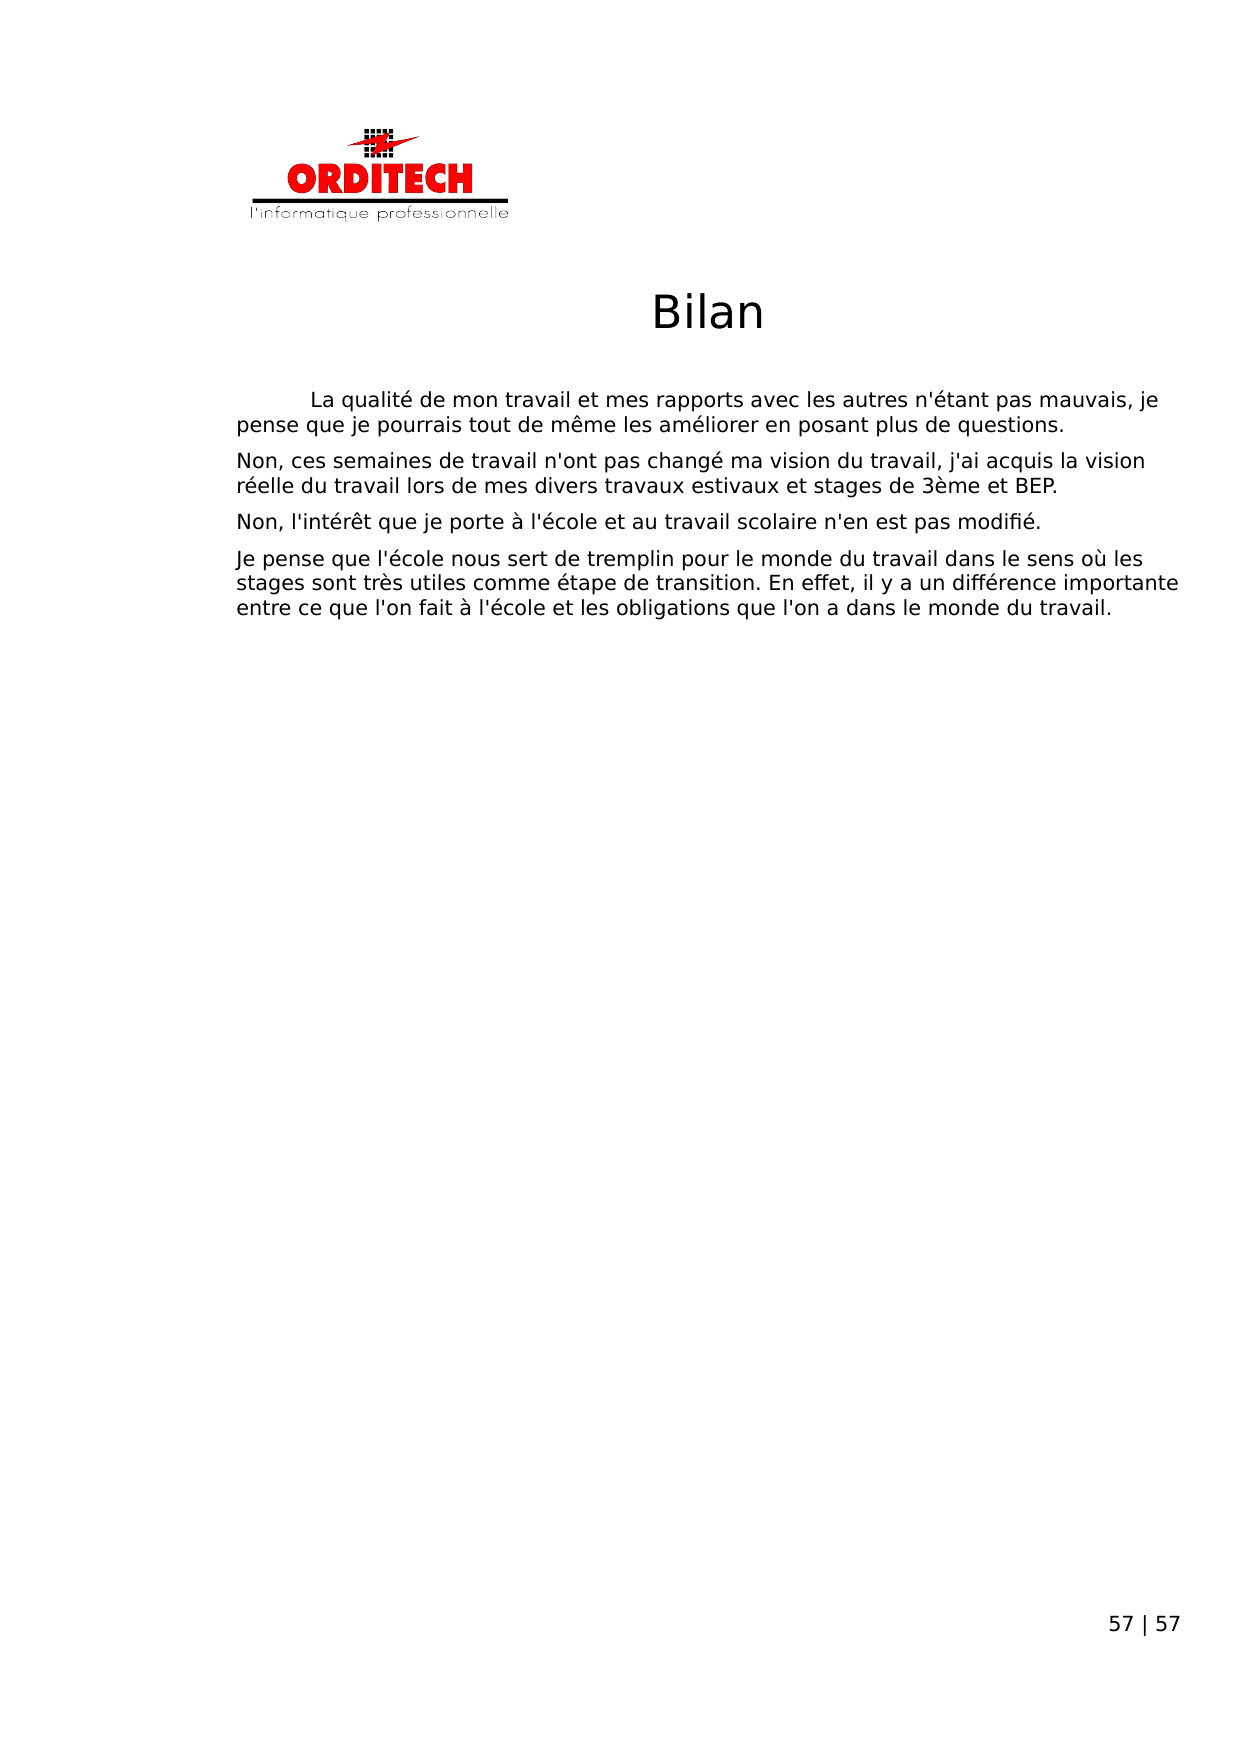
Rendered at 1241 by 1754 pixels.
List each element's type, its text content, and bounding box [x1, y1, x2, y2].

text La qualité de mon travail et mes rapports avec les autres n'étant pas mauvais, je pense que je pourrais tout de même les améliorer en posant plus de questions. [236, 388, 1181, 437]
text Non, l'intérêt que je porte à l'école et au travail scolaire n'en est pas modifié. [236, 510, 1181, 535]
text Je pense que l'école nous sert de tremplin pour le monde du travail dans le sens où les stages sont très utiles comme étape de transition. En effet, il y a un différence importante entre ce que l'on fait à l'école et les obligations que l'on a dans le monde du travail. [236, 547, 1181, 620]
picture [236, 118, 527, 232]
text Non, ces semaines de travail n'ont pas changé ma vision du travail, j'ai acquis la vision réelle du travail lors de mes divers travaux estivaux et stages de 3ème et BEP. [236, 449, 1181, 498]
text Bilan [236, 286, 1181, 339]
